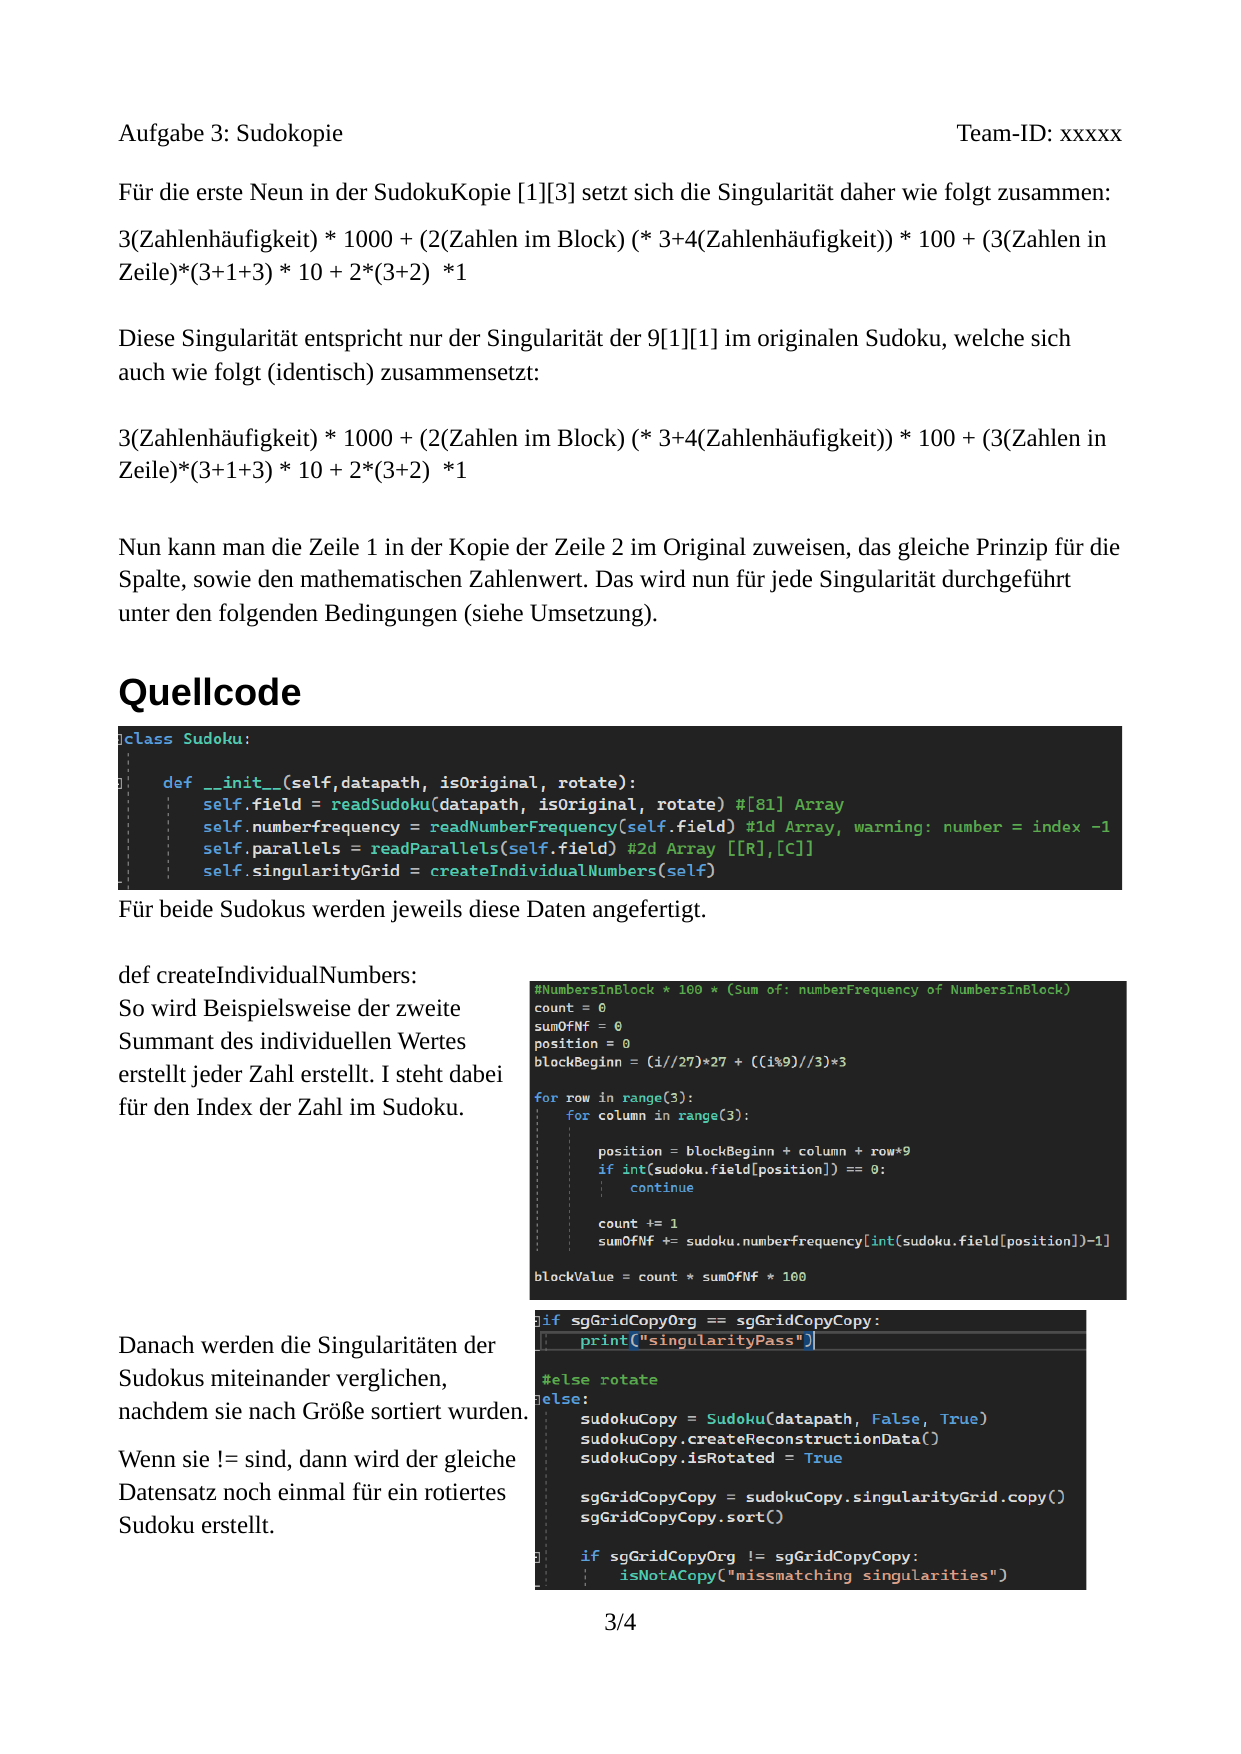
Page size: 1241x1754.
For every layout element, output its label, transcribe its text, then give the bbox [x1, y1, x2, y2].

subtitle Quellcode [118, 670, 1122, 714]
picture [529, 981, 1127, 1300]
text [1087, 1330, 1122, 1425]
text Für die erste Neun in der SudokuKopie [1][3] setzt sich die Singularität daher wie folgt zusammen: [118, 177, 1122, 206]
picture [535, 1310, 1087, 1590]
text Nun kann man die Zeile 1 in der Kopie der Zeile 2 im Original zuweisen, das gleiche Prinzip für die Spalte, sowie den mathematischen Zahlenwert. Das wird nun für jede Singularität durchgeführt unter den folgenden Bedingungen (siehe Umsetzung). [118, 503, 1122, 626]
text Wenn sie != sind, dann wird der gleiche Datensatz noch einmal für ein rotiertes Sudoku erstellt. [118, 1444, 535, 1538]
picture [118, 726, 1123, 890]
text Für beide Sudokus werden jeweils diese Daten angefertigt. def createIndividualNumbers: So wird Beispielsweise der zweite Summant des individuellen Wertes erstellt jeder Zahl erstellt. I steht dabei für den Index der Zahl im Sudoku. [118, 890, 1122, 1121]
text [1087, 1444, 1122, 1538]
text Danach werden die Singularitäten der Sudokus miteinander verglichen, nachdem sie nach Größe sortiert wurden. [118, 1330, 535, 1425]
text 3(Zahlenhäufigkeit) * 1000 + (2(Zahlen im Block) (* 3+4(Zahlenhäufigkeit)) * 100 + (3(Zahlen in Zeile)*(3+1+3) * 10 + 2*(3+2) *1 Diese Singularität entspricht nur der Singularität der 9[1][1] im originalen Sudoku, welche sich auch wie folgt (identisch) zusammensetzt: 3(Zahlenhäufigkeit) * 1000 + (2(Zahlen im Block) (* 3+4(Zahlenhäufigkeit)) * 100 + (3(Zahlen in Zeile)*(3+1+3) * 10 + 2*(3+2) *1 [118, 224, 1122, 484]
